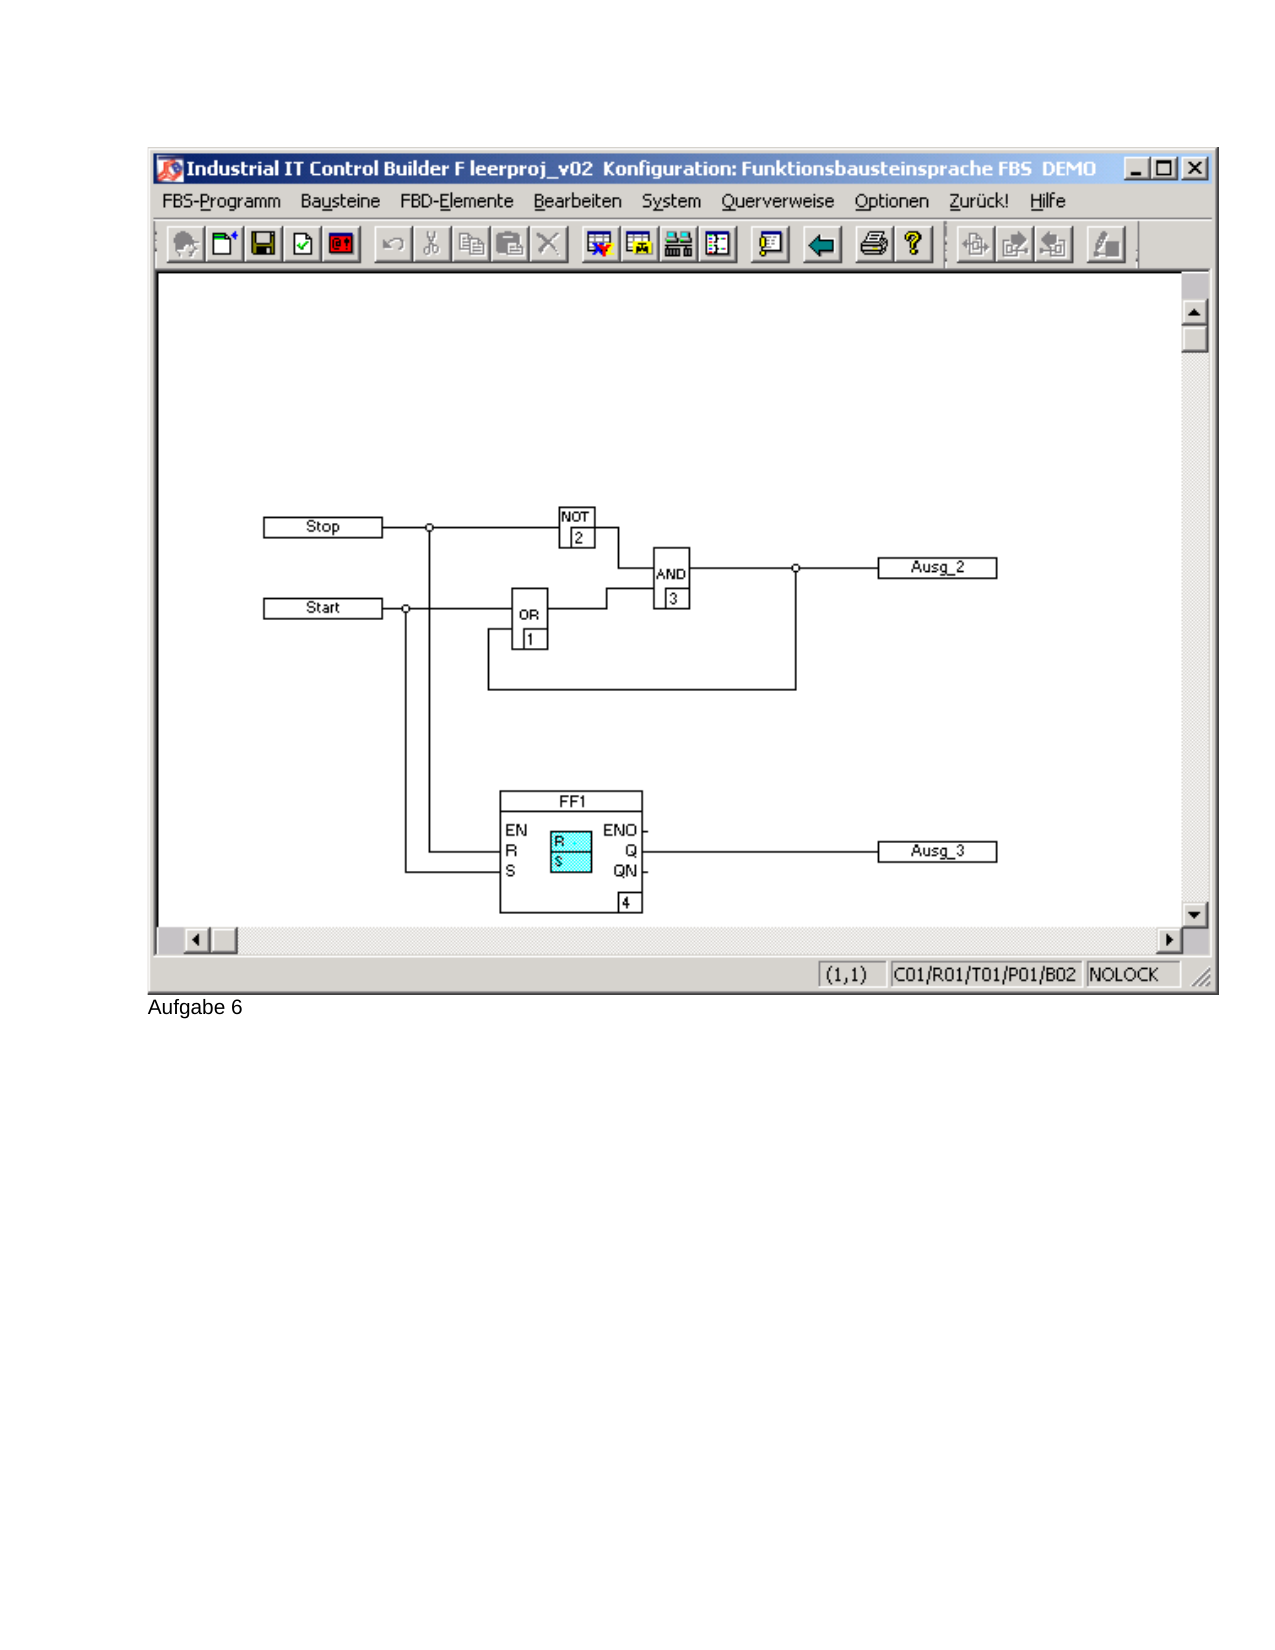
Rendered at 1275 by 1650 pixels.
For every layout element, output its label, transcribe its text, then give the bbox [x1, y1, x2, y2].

text Aufgabe 6 [148, 995, 1127, 1018]
picture [147, 147, 1219, 995]
